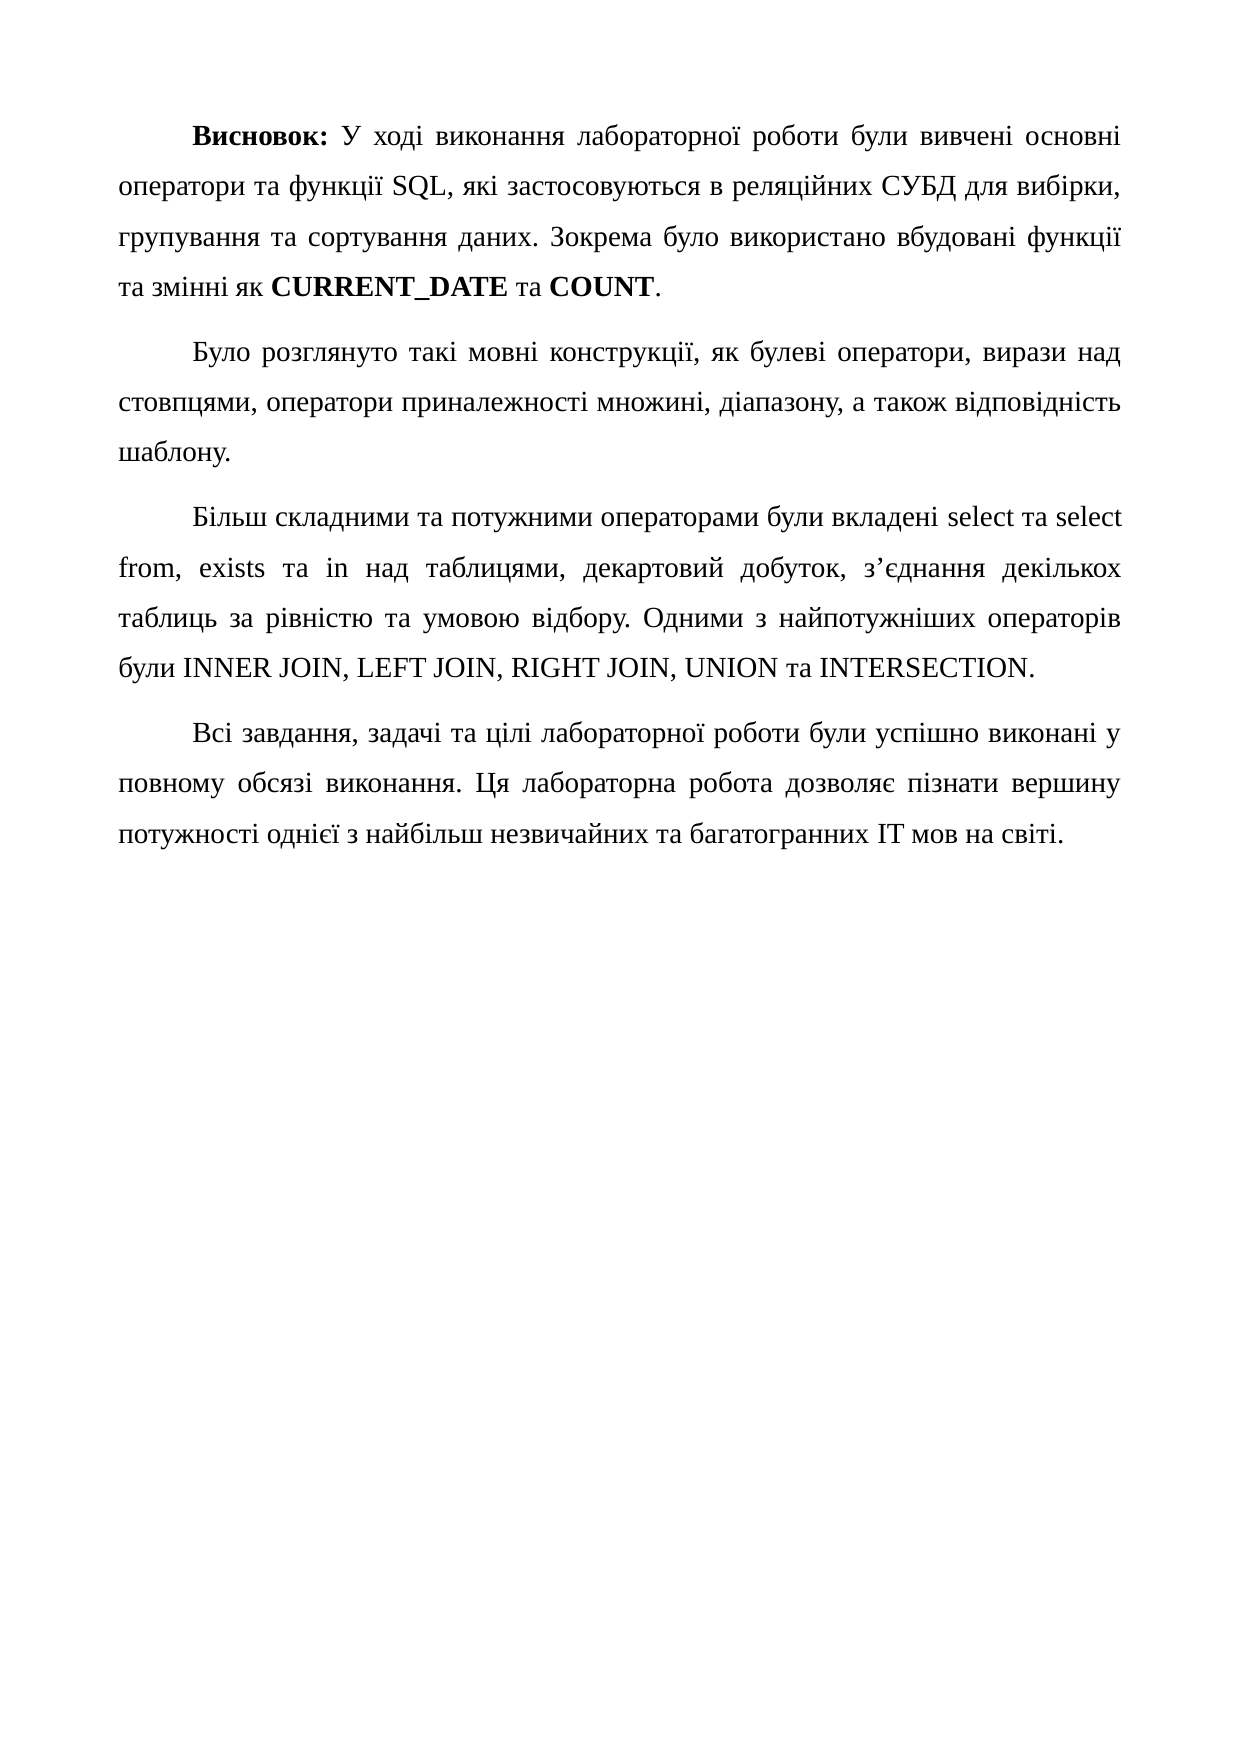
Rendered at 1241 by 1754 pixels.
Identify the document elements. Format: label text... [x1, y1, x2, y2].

text Висновок: У ході виконання лабораторної роботи були вивчені основні оператори та функції SQL, які застосовуються в реляційних СУБД для вибірки, групування та сортування даних. Зокрема було використано вбудовані функції та змінні як CURRENT_DATE та COUNT. [118, 118, 1122, 303]
text Було розглянуто такі мовні конструкції, як булеві оператори, вирази над стовпцями, оператори приналежності множині, діапазону, а також відповідність шаблону. [118, 334, 1122, 468]
text Більш складними та потужними операторами були вкладені select та select from, exists та in над таблицями, декартовий добуток, з’єднання декількох таблиць за рівністю та умовою відбору. Одними з найпотужніших операторів були INNER JOIN, LEFT JOIN, RIGHT JOIN, UNION та INTERSECTION. [118, 499, 1122, 684]
text Всі завдання, задачі та цілі лабораторної роботи були успішно виконані у повному обсязі виконання. Ця лабораторна робота дозволяє пізнати вершину потужності однієї з найбільш незвичайних та багатогранних IT мов на світі. [118, 715, 1122, 849]
